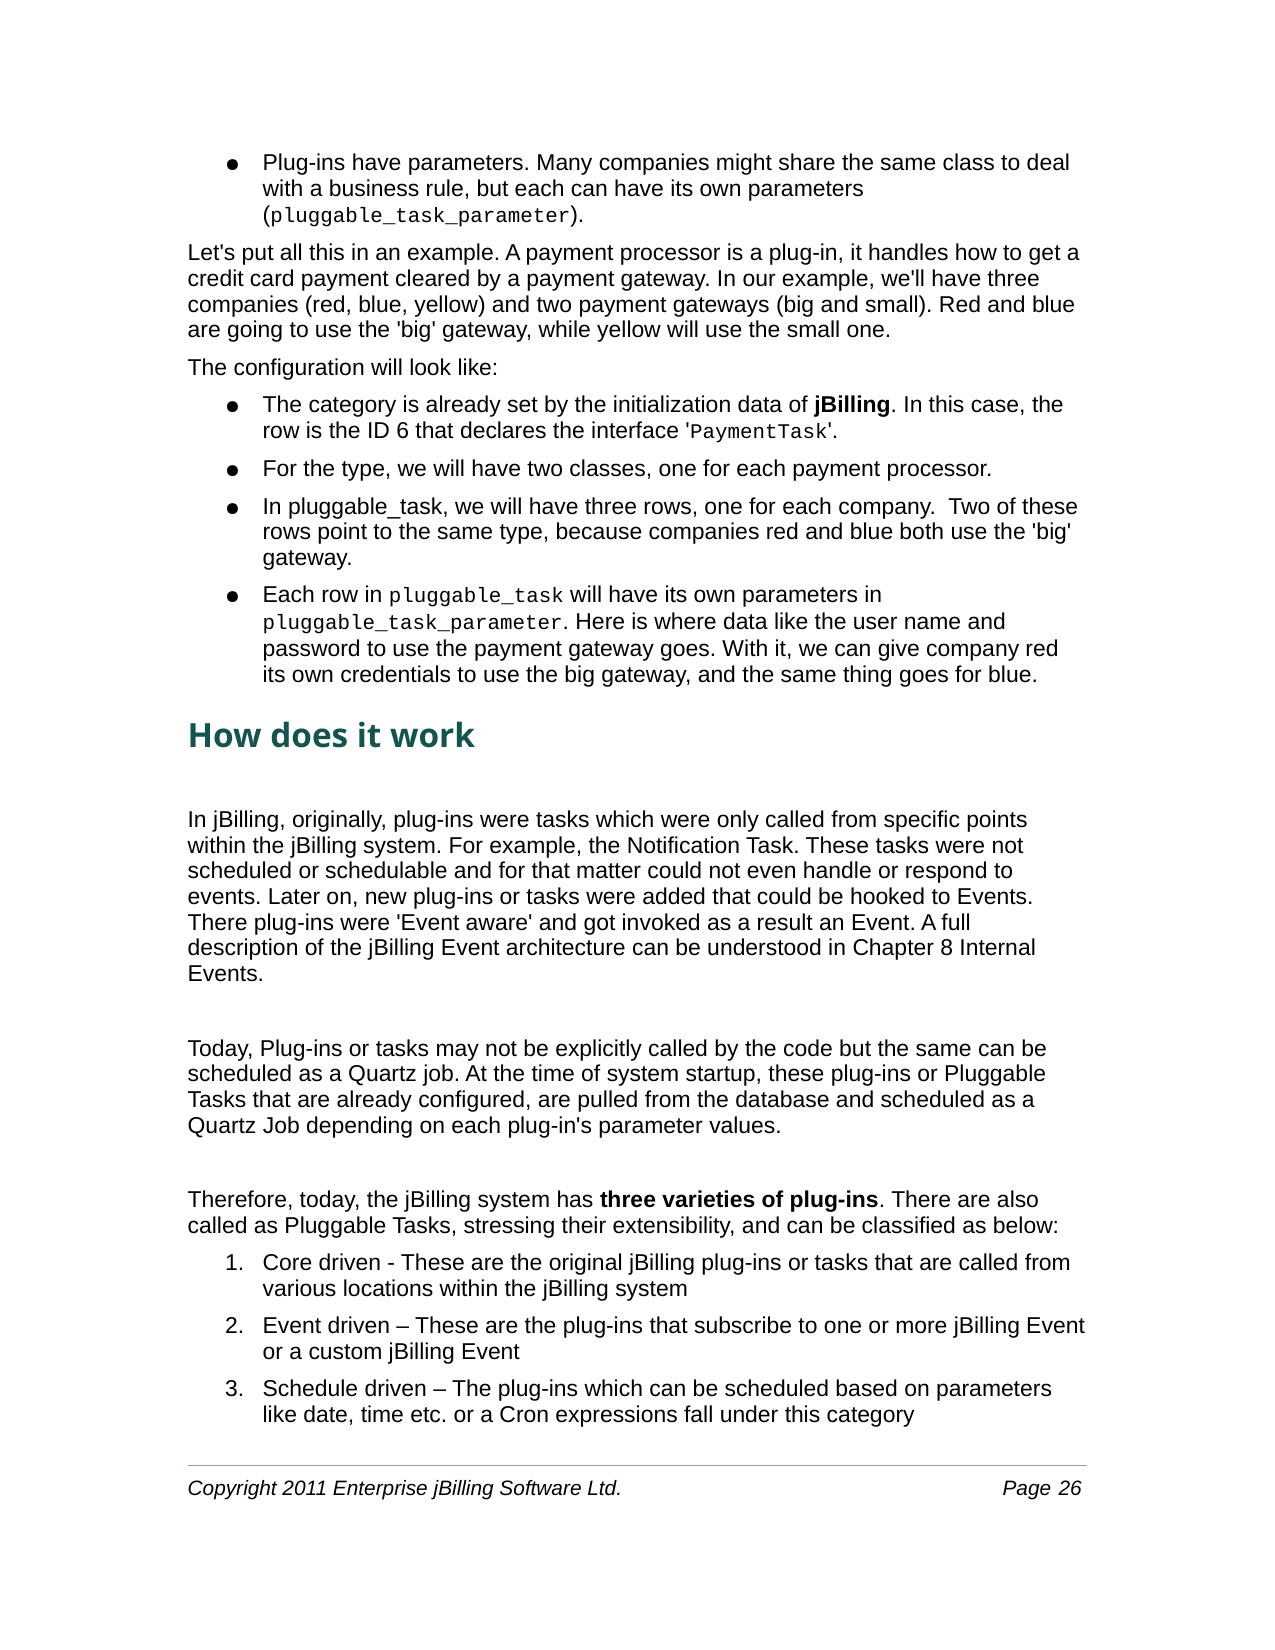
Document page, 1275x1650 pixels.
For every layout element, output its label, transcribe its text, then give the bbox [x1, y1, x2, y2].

list Core driven - These are the original jBilling plug-ins or tasks that are called from various locations within the jBilling system [225, 1250, 1087, 1301]
subtitle How does it work [187, 712, 1087, 758]
list The category is already set by the initialization data of jBilling. In this case, the row is the ID 6 that declares the interface 'PaymentTask'. [225, 392, 1087, 444]
text Today, Plug-ins or tasks may not be explicitly called by the code but the same can be scheduled as a Quartz job. At the time of system startup, these plug-ins or Pluggable Tasks that are already configured, are pulled from the database and scheduled as a Quartz Job depending on each plug-in's parameter values. [187, 1035, 1087, 1138]
list Schedule driven – The plug-ins which can be scheduled based on parameters like date, time etc. or a Cron expressions fall under this category [225, 1376, 1087, 1427]
list Plug-ins have parameters. Many companies might share the same class to deal with a business rule, but each can have its own parameters (pluggable_task_parameter). [225, 150, 1087, 228]
list Event driven – These are the plug-ins that subscribe to one or more jBilling Event or a custom jBilling Event [225, 1313, 1087, 1364]
text In jBilling, originally, plug-ins were tasks which were only called from specific points within the jBilling system. For example, the Notification Task. These tasks were not scheduled or schedulable and for that matter could not even handle or respond to events. Later on, new plug-ins or tasks were added that could be hooked to Events. There plug-ins were 'Event aware' and got invoked as a result an Event. A full description of the jBilling Event architecture can be understood in Chapter 8 Internal Events. [187, 807, 1087, 986]
list For the type, we will have two classes, one for each payment processor. [225, 456, 1087, 482]
list In pluggable_task, we will have three rows, one for each company. Two of these rows point to the same type, because companies red and blue both use the 'big' gateway. [225, 493, 1087, 570]
list Each row in pluggable_task will have its own parameters in pluggable_task_parameter. Here is where data like the user name and password to use the payment gateway goes. With it, we can give company red its own credentials to use the big gateway, and the same thing goes for blue. [225, 582, 1087, 687]
text Let's put all this in an example. A payment processor is a plug-in, it handles how to get a credit card payment cleared by a payment gateway. In our example, we'll have three companies (red, blue, yellow) and two payment gateways (big and small). Red and blue are going to use the 'big' gateway, while yellow will use the small one. [187, 240, 1087, 342]
text Therefore, today, the jBilling system has three varieties of plug-ins. There are also called as Pluggable Tasks, stressing their extensibility, and can be classified as below: [187, 1187, 1087, 1238]
text The configuration will look like: [187, 354, 1087, 380]
